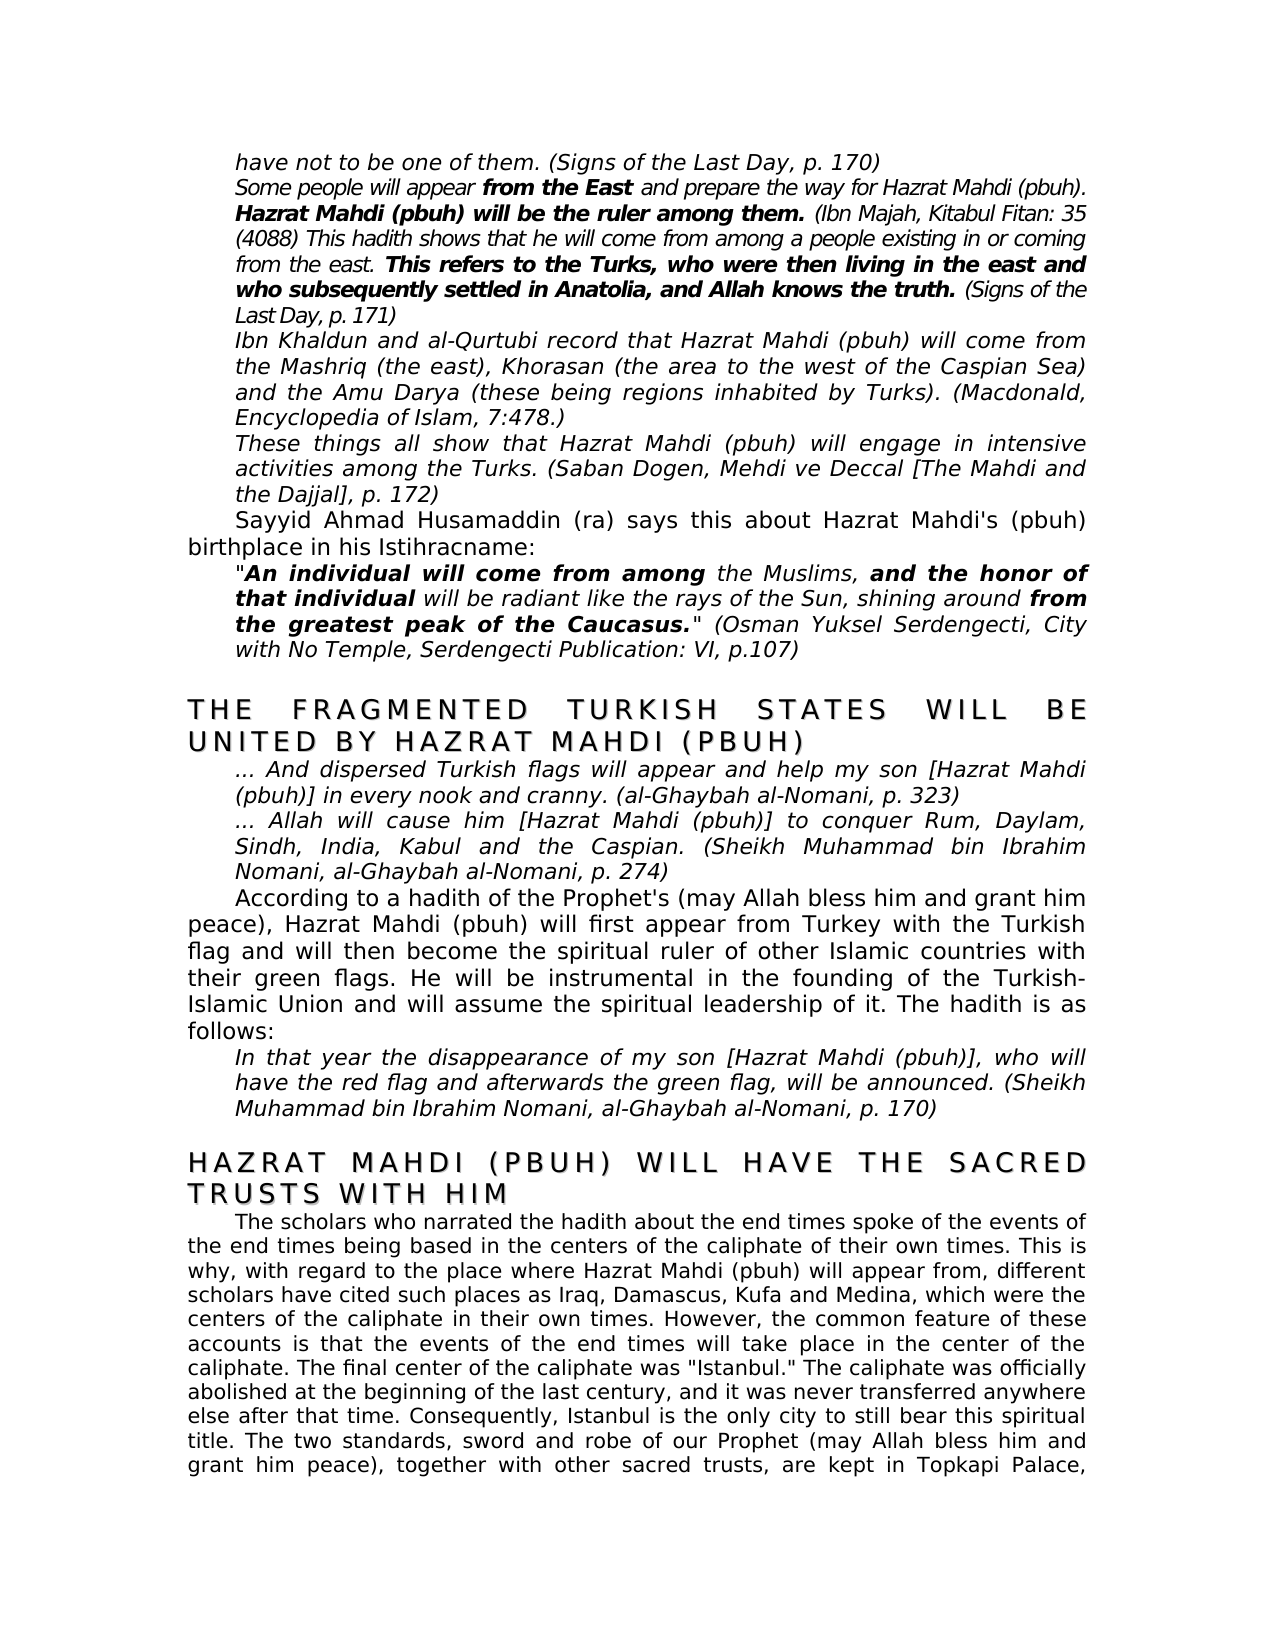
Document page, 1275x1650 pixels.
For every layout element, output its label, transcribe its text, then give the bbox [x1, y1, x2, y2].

text Some people will appear from the East and prepare the way for Hazrat Mahdi (pbuh). Hazrat Mahdi (pbuh) will be the ruler among them. (Ibn Majah, Kitabul Fitan: 35 (4088) This hadith shows that he will come from among a people existing in or coming from the east. This refers to the Turks, who were then living in the east and who subsequently settled in Anatolia, and Allah knows the truth. (Signs of the Last Day, p. 171) [235, 176, 1087, 329]
text ... Allah will cause him [Hazrat Mahdi (pbuh)] to conquer Rum, Daylam, Sindh, India, Kabul and the Caspian. (Sheikh Muhammad bin Ibrahim Nomani, al-Ghaybah al-Nomani, p. 274) [235, 808, 1087, 885]
text The scholars who narrated the hadith about the end times spoke of the events of the end times being based in the centers of the caliphate of their own times. This is why, with regard to the place where Hazrat Mahdi (pbuh) will appear from, different scholars have cited such places as Iraq, Damascus, Kufa and Medina, which were the centers of the caliphate in their own times. However, the common feature of these accounts is that the events of the end times will take place in the center of the caliphate. The final center of the caliphate was "Istanbul." The caliphate was officially abolished at the beginning of the last century, and it was never transferred anywhere else after that time. Consequently, Istanbul is the only city to still bear this spiritual title. The two standards, sword and robe of our Prophet (may Allah bless him and grant him peace), together with other sacred trusts, are kept in Topkapi Palace, [187, 1210, 1087, 1477]
text These things all show that Hazrat Mahdi (pbuh) will engage in intensive activities among the Turks. (Saban Dogen, Mehdi ve Deccal [The Mahdi and the Dajjal], p. 172) [235, 431, 1087, 507]
text Sayyid Ahmad Husamaddin (ra) says this about Hazrat Mahdi's (pbuh) birthplace in his Istihracname: [187, 507, 1087, 561]
text "An individual will come from among the Muslims, and the honor of that individual will be radiant like the rays of the Sun, shining around from the greatest peak of the Caucasus." (Osman Yuksel Serdengecti, City with No Temple, Serdengecti Publication: VI, p.107) [235, 561, 1087, 663]
text According to a hadith of the Prophet's (may Allah bless him and grant him peace), Hazrat Mahdi (pbuh) will first appear from Turkey with the Turkish flag and will then become the spiritual ruler of other Islamic countries with their green flags. He will be instrumental in the founding of the Turkish-Islamic Union and will assume the spiritual leadership of it. The hadith is as follows: [187, 885, 1087, 1045]
text have not to be one of them. (Signs of the Last Day, p. 170) [235, 150, 1087, 176]
text Ibn Khaldun and al-Qurtubi record that Hazrat Mahdi (pbuh) will come from the Mashriq (the east), Khorasan (the area to the west of the Caspian Sea) and the Amu Darya (these being regions inhabited by Turks). (Macdonald, Encyclopedia of Islam, 7:478.) [235, 329, 1087, 431]
text In that year the disappearance of my son [Hazrat Mahdi (pbuh)], who will have the red flag and afterwards the green flag, will be announced. (Sheikh Muhammad bin Ibrahim Nomani, al-Ghaybah al-Nomani, p. 170) [235, 1045, 1087, 1122]
text HAZRAT MAHDI (PBUH) WILL HAVE THE SACRED TRUSTS WITH HIM [187, 1147, 1087, 1210]
text THE FRAGMENTED TURKISH STATES WILL BE UNITED BY HAZRAT MAHDI (PBUH) [187, 694, 1087, 757]
text ... And dispersed Turkish flags will appear and help my son [Hazrat Mahdi (pbuh)] in every nook and cranny. (al-Ghaybah al-Nomani, p. 323) [235, 757, 1087, 808]
